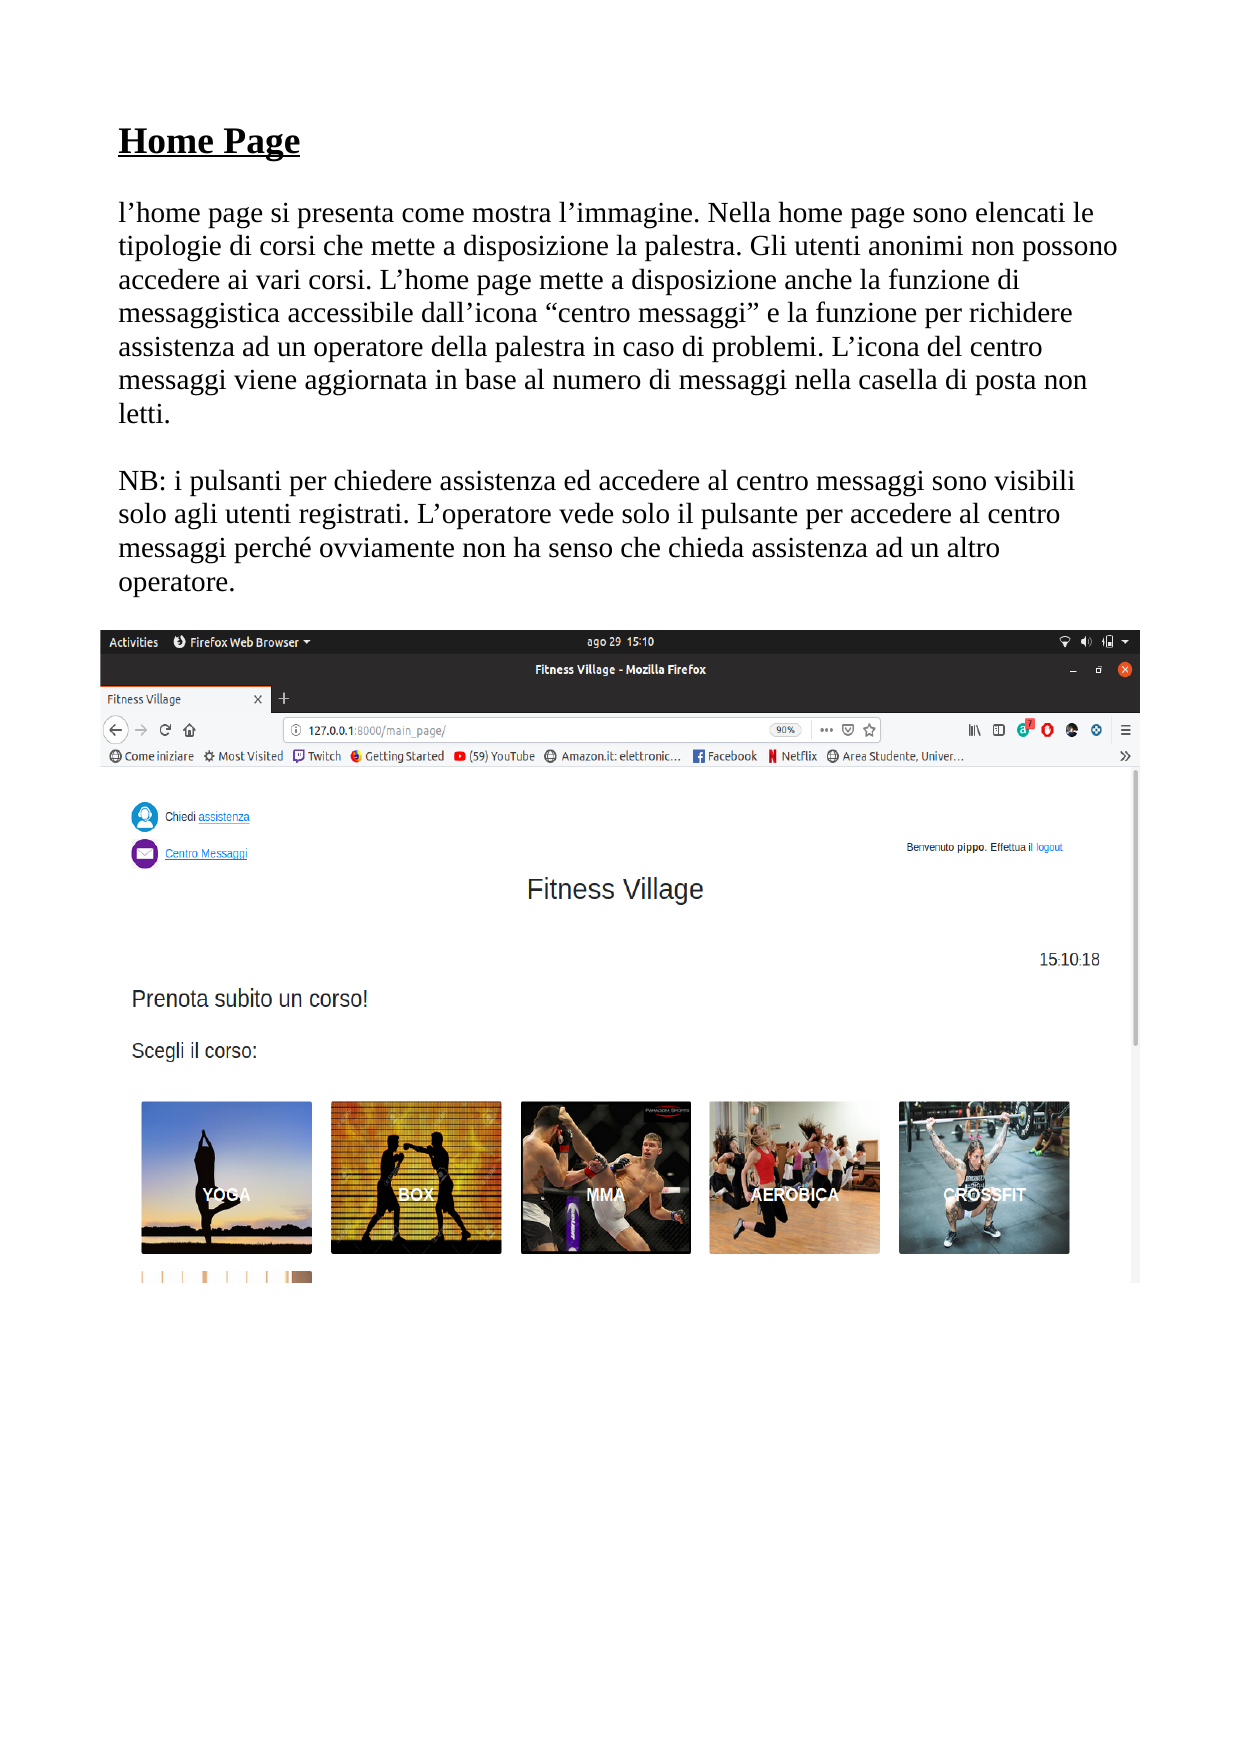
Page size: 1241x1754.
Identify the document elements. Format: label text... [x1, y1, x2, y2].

text NB: i pulsanti per chiedere assistenza ed accedere al centro messaggi sono visibili solo agli utenti registrati. L’operatore vede solo il pulsante per accedere al centro messaggi perché ovviamente non ha senso che chieda assistenza ad un altro operatore. [118, 463, 1122, 597]
text l’home page si presenta come mostra l’immagine. Nella home page sono elencati le tipologie di corsi che mette a disposizione la palestra. Gli utenti anonimi non possono accedere ai vari corsi. L’home page mette a disposizione anche la funzione di messaggistica accessibile dall’icona “centro messaggi” e la funzione per richidere assistenza ad un operatore della palestra in caso di problemi. L’icona del centro messaggi viene aggiornata in base al numero di messaggi nella casella di posta non letti. [118, 195, 1122, 429]
picture [100, 630, 1140, 1283]
text Home Page [118, 118, 1122, 161]
